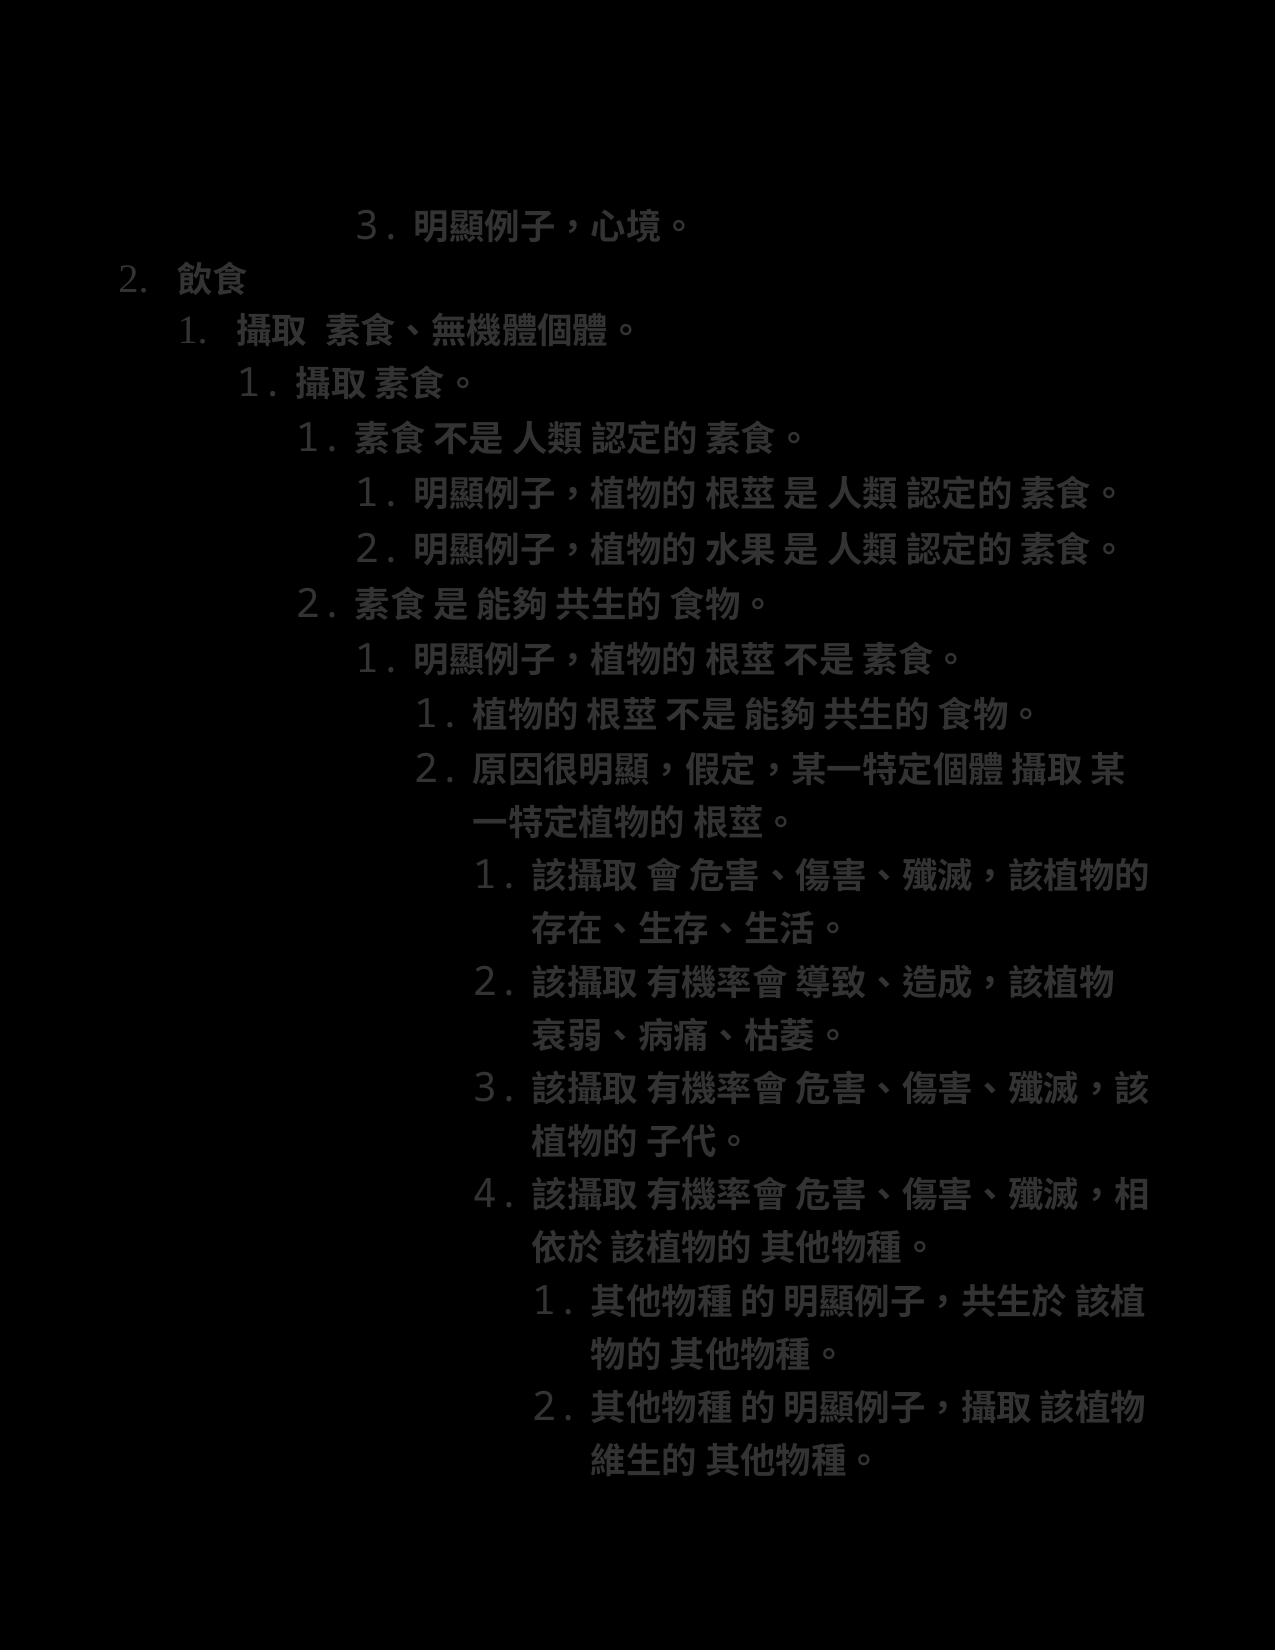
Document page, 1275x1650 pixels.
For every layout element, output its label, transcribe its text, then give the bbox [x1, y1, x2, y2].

list 素食 不是 人類 認定的 素食。 [295, 408, 1157, 464]
list 原因很明顯，假定，某一特定個體 攝取 某一特定植物的 根莖。 [413, 739, 1157, 846]
list 其他物種 的 明顯例子，攝取 該植物 維生的 其他物種。 [532, 1377, 1157, 1484]
list 其他物種 的 明顯例子，共生於 該植物的 其他物種。 [532, 1271, 1157, 1377]
list 該攝取 有機率會 導致、造成，該植物 衰弱、病痛、枯萎。 [472, 952, 1157, 1058]
list 素食 是 能夠 共生的 食物。 [295, 574, 1157, 629]
list 植物的 根莖 不是 能夠 共生的 食物。 [413, 684, 1157, 739]
list 攝取 素食。 [236, 353, 1157, 408]
list 該攝取 有機率會 危害、傷害、殲滅，該植物的 子代。 [472, 1058, 1157, 1164]
list 該攝取 會 危害、傷害、殲滅，該植物的 存在、生存、生活。 [472, 846, 1157, 952]
list 明顯例子，心境。 [354, 196, 1157, 251]
list 該攝取 有機率會 危害、傷害、殲滅，相依於 該植物的 其他物種。 [472, 1164, 1157, 1271]
list 攝取 素食、無機體個體。 [177, 302, 1157, 353]
list 明顯例子，植物的 水果 是 人類 認定的 素食。 [354, 519, 1157, 574]
list 明顯例子，植物的 根莖 是 人類 認定的 素食。 [354, 464, 1157, 519]
list 飲食 [118, 251, 1157, 302]
list 明顯例子，植物的 根莖 不是 素食。 [354, 629, 1157, 684]
